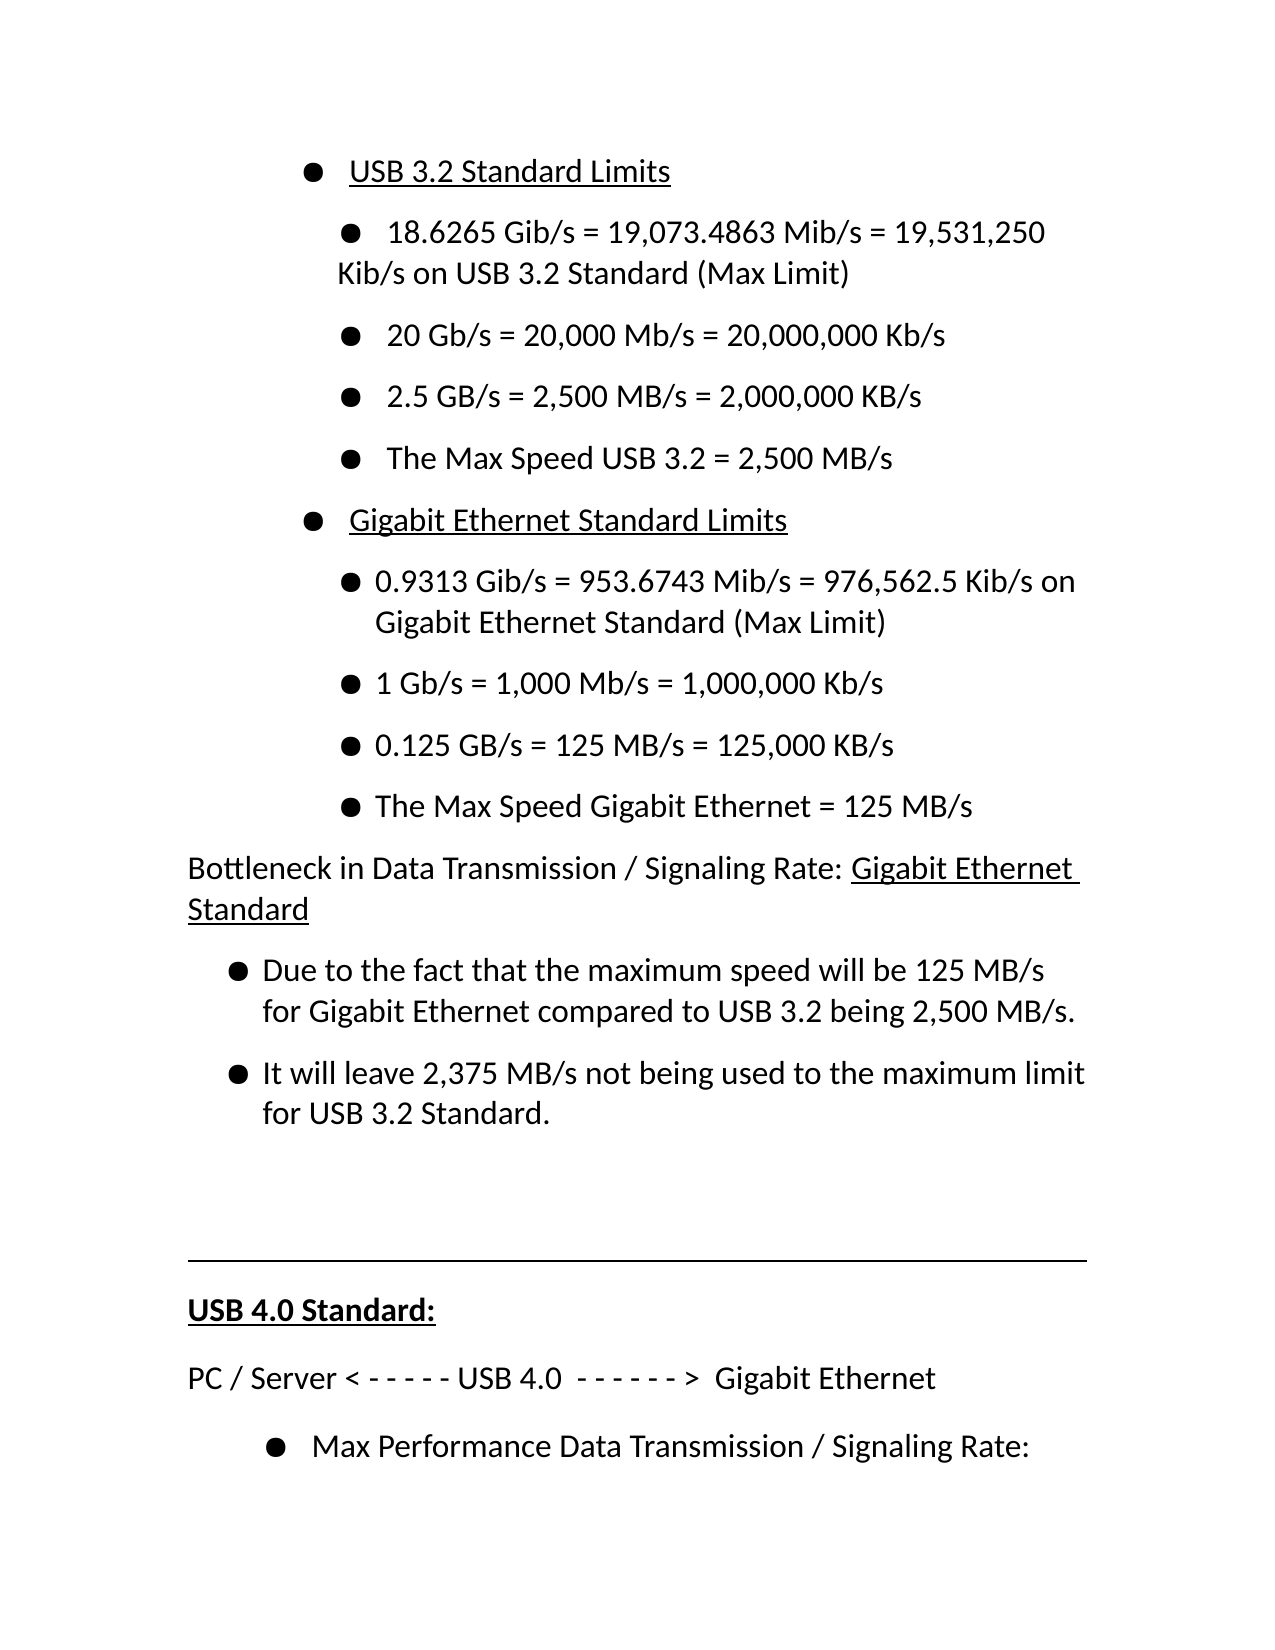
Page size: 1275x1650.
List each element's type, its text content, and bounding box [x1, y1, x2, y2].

text Bottleneck in Data Transmission / Signaling Rate: Gigabit Ethernet Standard [187, 847, 1087, 928]
list USB 3.2 Standard Limits [300, 150, 1087, 191]
list Gigabit Ethernet Standard Limits [300, 498, 1087, 539]
list 0.9313 Gib/s = 953.6743 Mib/s = 976,562.5 Kib/s on Gigabit Ethernet Standard (Max Limit) [337, 560, 1087, 642]
list The Max Speed Gigabit Ethernet = 125 MB/s [337, 786, 1087, 826]
list 20 Gb/s = 20,000 Mb/s = 20,000,000 Kb/s [337, 314, 1087, 354]
list 1 Gb/s = 1,000 Mb/s = 1,000,000 Kb/s [337, 662, 1087, 703]
list Due to the fact that the maximum speed will be 125 MB/s for Gigabit Ethernet compared to USB 3.2 being 2,500 MB/s. [225, 949, 1087, 1031]
text USB 4.0 Standard: [187, 1289, 1087, 1330]
list The Max Speed USB 3.2 = 2,500 MB/s [337, 437, 1087, 478]
list It will leave 2,375 MB/s not being used to the maximum limit for USB 3.2 Standard. [225, 1052, 1087, 1133]
list Max Performance Data Transmission / Signaling Rate: [262, 1424, 1087, 1465]
text PC / Server < - - - - - USB 4.0 - - - - - - > Gigabit Ethernet [187, 1357, 1087, 1398]
list 2.5 GB/s = 2,500 MB/s = 2,000,000 KB/s [337, 375, 1087, 416]
list 18.6265 Gib/s = 19,073.4863 Mib/s = 19,531,250 Kib/s on USB 3.2 Standard (Max Limit) [337, 212, 1087, 293]
list 0.125 GB/s = 125 MB/s = 125,000 KB/s [337, 724, 1087, 765]
